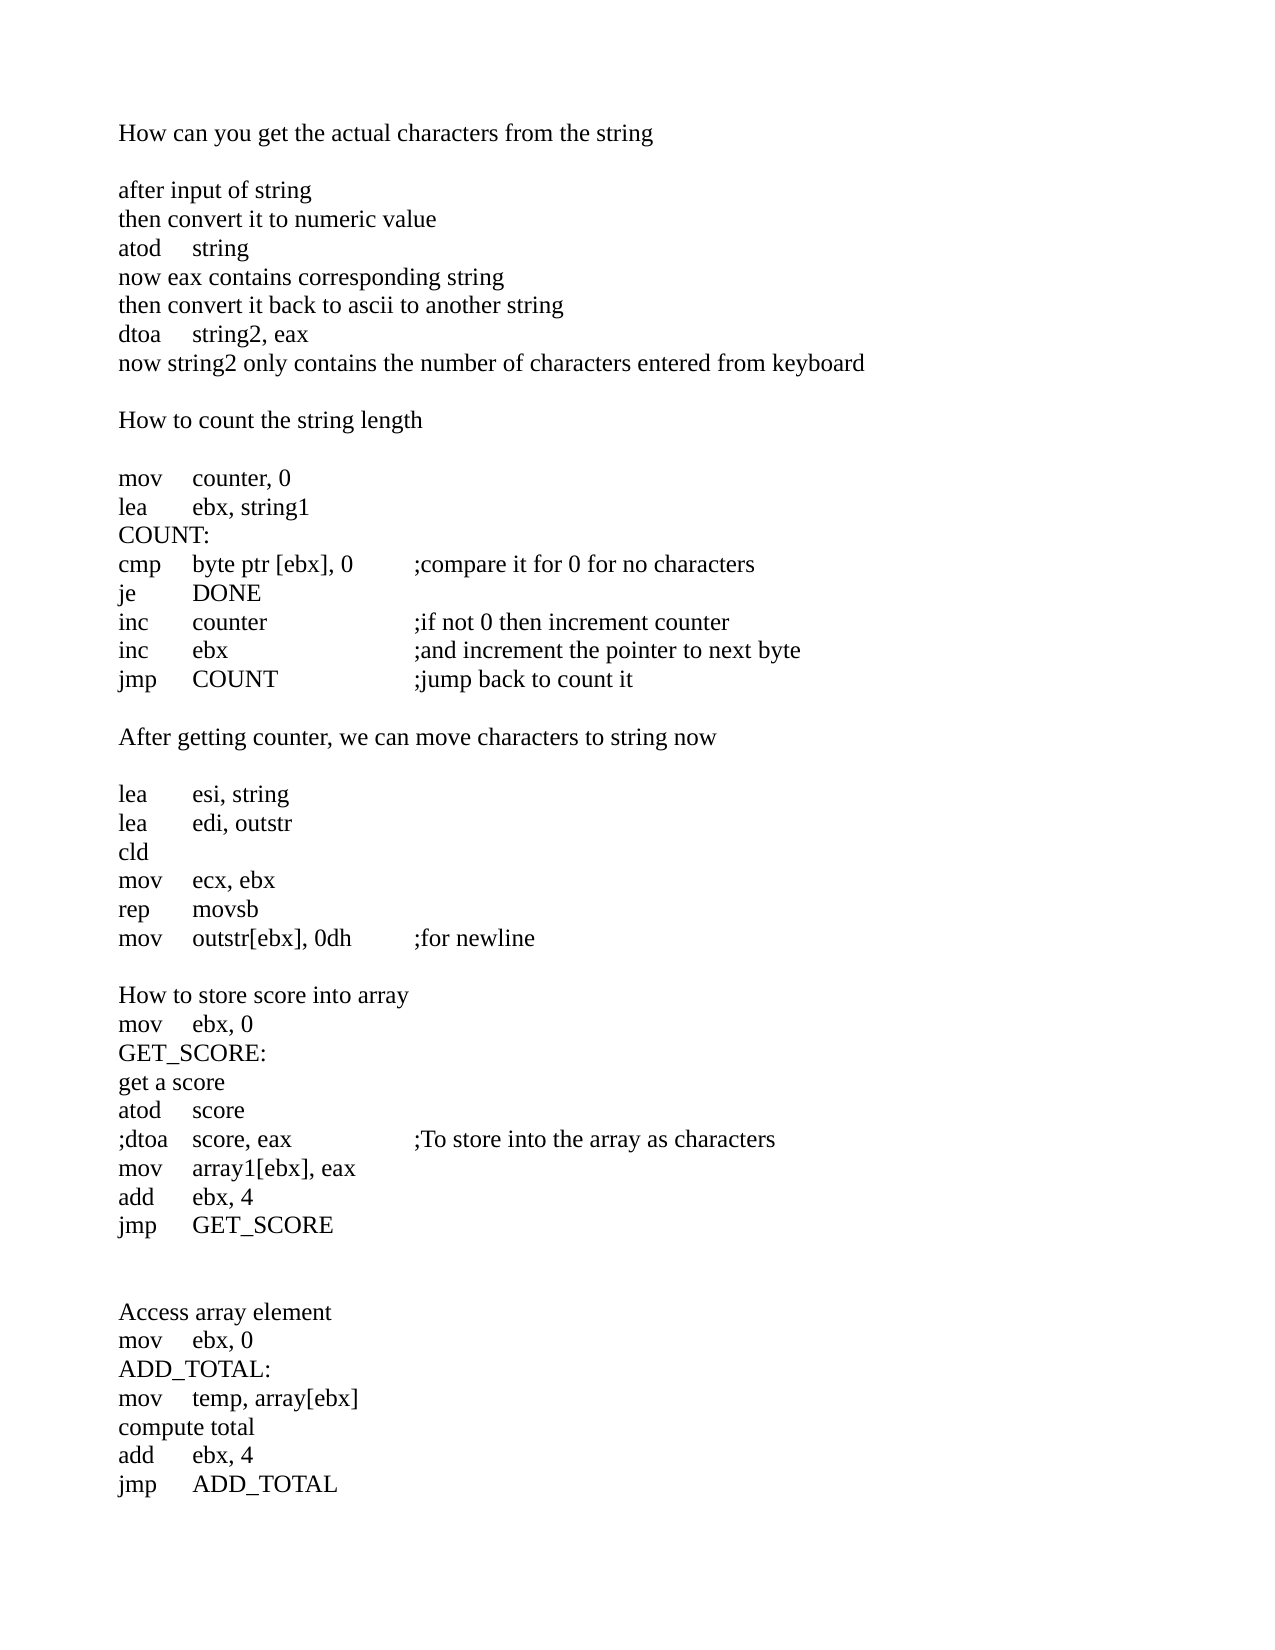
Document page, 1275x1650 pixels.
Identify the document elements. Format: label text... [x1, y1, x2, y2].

text cld [118, 837, 1157, 866]
text jmp COUNT ;jump back to count it [118, 664, 1157, 693]
text jmp ADD_TOTAL [118, 1469, 1157, 1498]
text COUNT: [118, 521, 1157, 549]
text GET_SCORE: [118, 1038, 1157, 1067]
text after input of string [118, 176, 1157, 204]
text then convert it back to ascii to another string [118, 291, 1157, 319]
text atod score [118, 1096, 1157, 1124]
text How to count the string length [118, 406, 1157, 434]
text mov ebx, 0 [118, 1326, 1157, 1354]
text cmp byte ptr [ebx], 0 ;compare it for 0 for no characters [118, 549, 1157, 578]
text How to store score into array [118, 981, 1157, 1009]
text mov temp, array[ebx] [118, 1383, 1157, 1412]
text atod string [118, 233, 1157, 262]
text lea esi, string [118, 779, 1157, 808]
text inc counter ;if not 0 then increment counter [118, 607, 1157, 636]
text now eax contains corresponding string [118, 262, 1157, 291]
text get a score [118, 1067, 1157, 1096]
text add ebx, 4 [118, 1441, 1157, 1469]
text How can you get the actual characters from the string [118, 118, 1157, 147]
text mov outstr[ebx], 0dh ;for newline [118, 923, 1157, 952]
text rep movsb [118, 894, 1157, 923]
text ;dtoa score, eax ;To store into the array as characters [118, 1124, 1157, 1153]
text mov ebx, 0 [118, 1009, 1157, 1038]
text Access array element [118, 1297, 1157, 1326]
text inc ebx ;and increment the pointer to next byte [118, 636, 1157, 664]
text now string2 only contains the number of characters entered from keyboard [118, 348, 1157, 377]
text compute total [118, 1412, 1157, 1441]
text After getting counter, we can move characters to string now [118, 722, 1157, 751]
text ADD_TOTAL: [118, 1354, 1157, 1383]
text lea ebx, string1 [118, 492, 1157, 521]
text mov counter, 0 [118, 463, 1157, 492]
text dtoa string2, eax [118, 319, 1157, 348]
text mov array1[ebx], eax [118, 1153, 1157, 1182]
text je DONE [118, 578, 1157, 607]
text then convert it to numeric value [118, 204, 1157, 233]
text mov ecx, ebx [118, 866, 1157, 894]
text jmp GET_SCORE [118, 1211, 1157, 1239]
text lea edi, outstr [118, 808, 1157, 837]
text add ebx, 4 [118, 1182, 1157, 1211]
